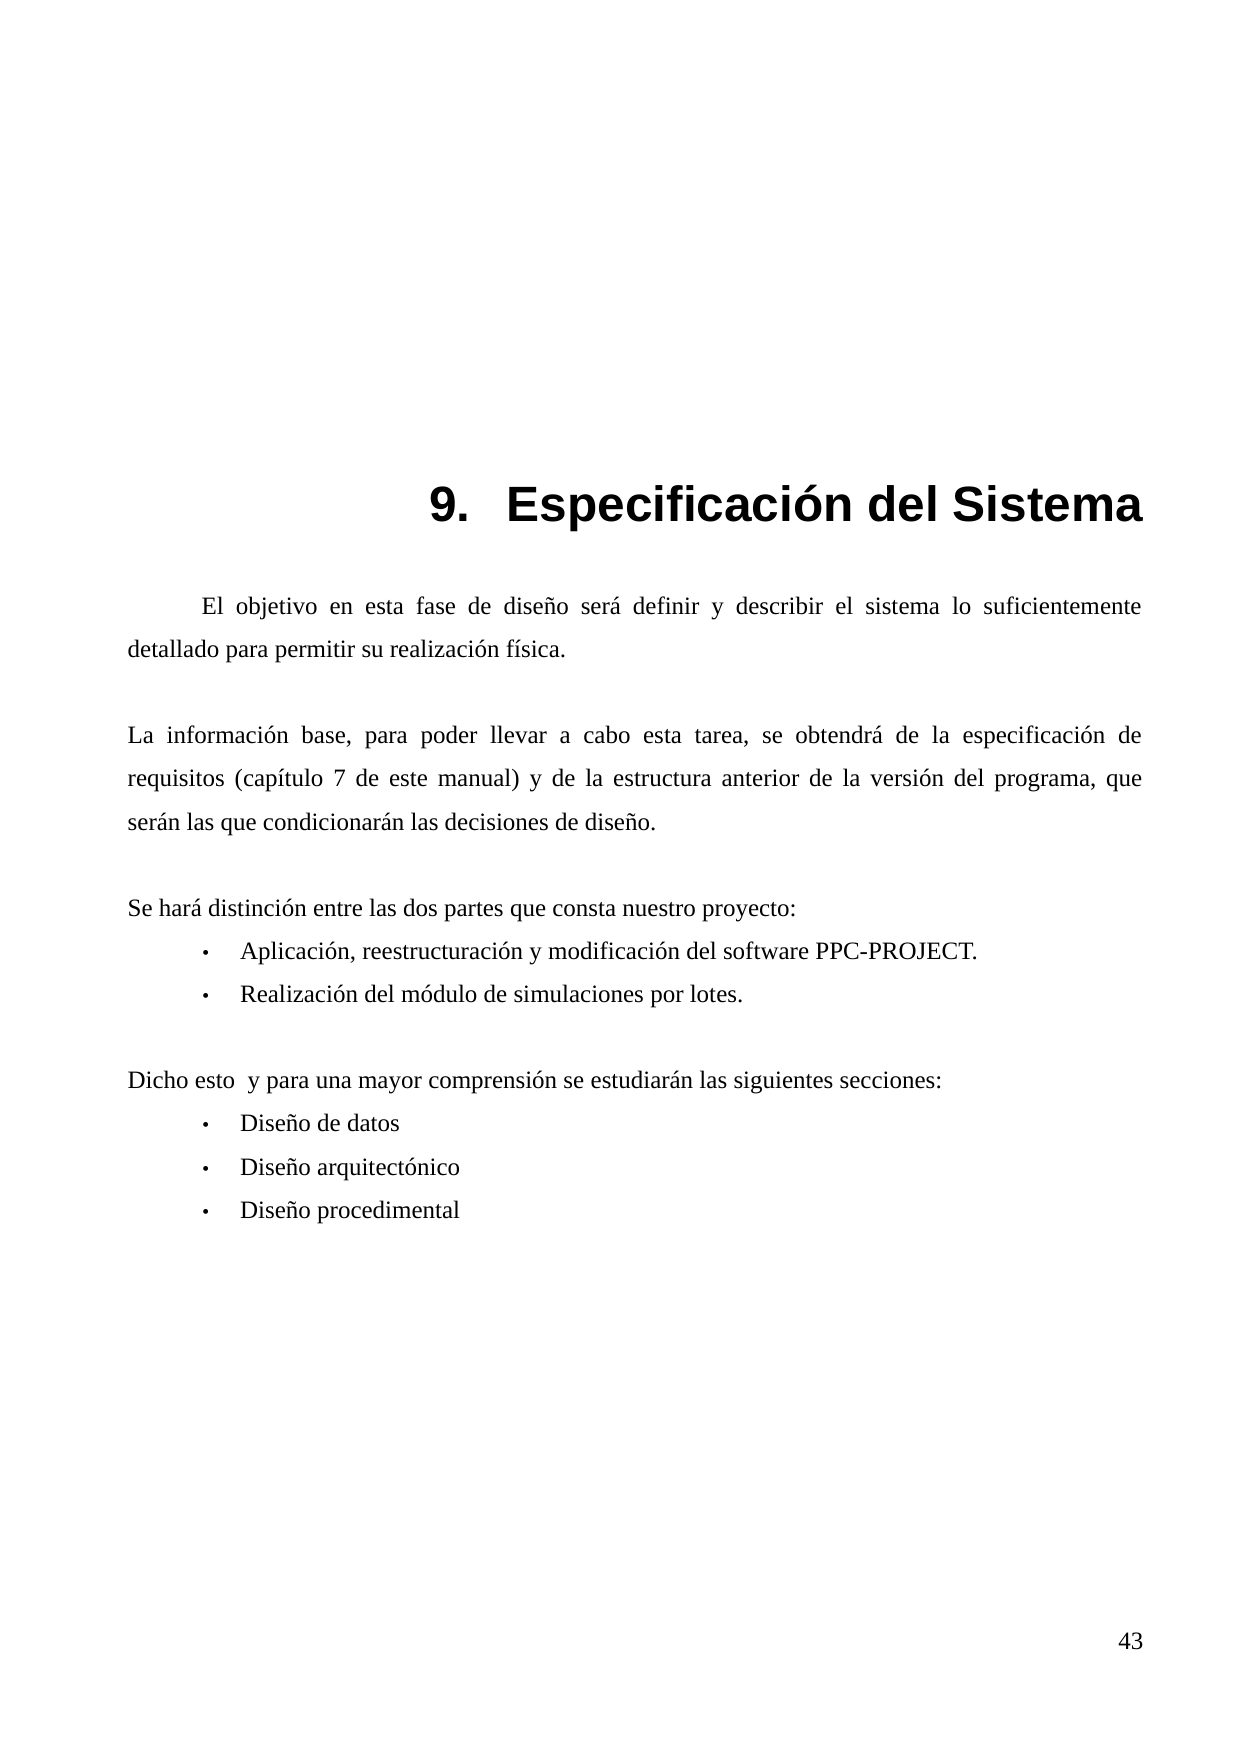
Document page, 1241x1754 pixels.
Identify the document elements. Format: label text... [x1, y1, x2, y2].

list Diseño procedimental [202, 1195, 1143, 1223]
list Aplicación, reestructuración y modificación del software PPC-PROJECT. [202, 936, 1143, 965]
text La información base, para poder llevar a cabo esta tarea, se obtendrá de la especificación de requisitos (capítulo 7 de este manual) y de la estructura anterior de la versión del programa, que serán las que condicionarán las decisiones de diseño. [127, 720, 1143, 835]
list Realización del módulo de simulaciones por lotes. [202, 979, 1143, 1008]
text Se hará distinción entre las dos partes que consta nuestro proyecto: [127, 893, 1143, 922]
text Dicho esto y para una mayor comprensión se estudiarán las siguientes secciones: [127, 1065, 1143, 1094]
list Diseño arquitectónico [202, 1152, 1143, 1180]
subtitle Especificación del Sistema [127, 475, 1143, 532]
list Diseño de datos [202, 1108, 1143, 1137]
text El objetivo en esta fase de diseño será definir y describir el sistema lo suficientemente detallado para permitir su realización física. [127, 591, 1143, 663]
